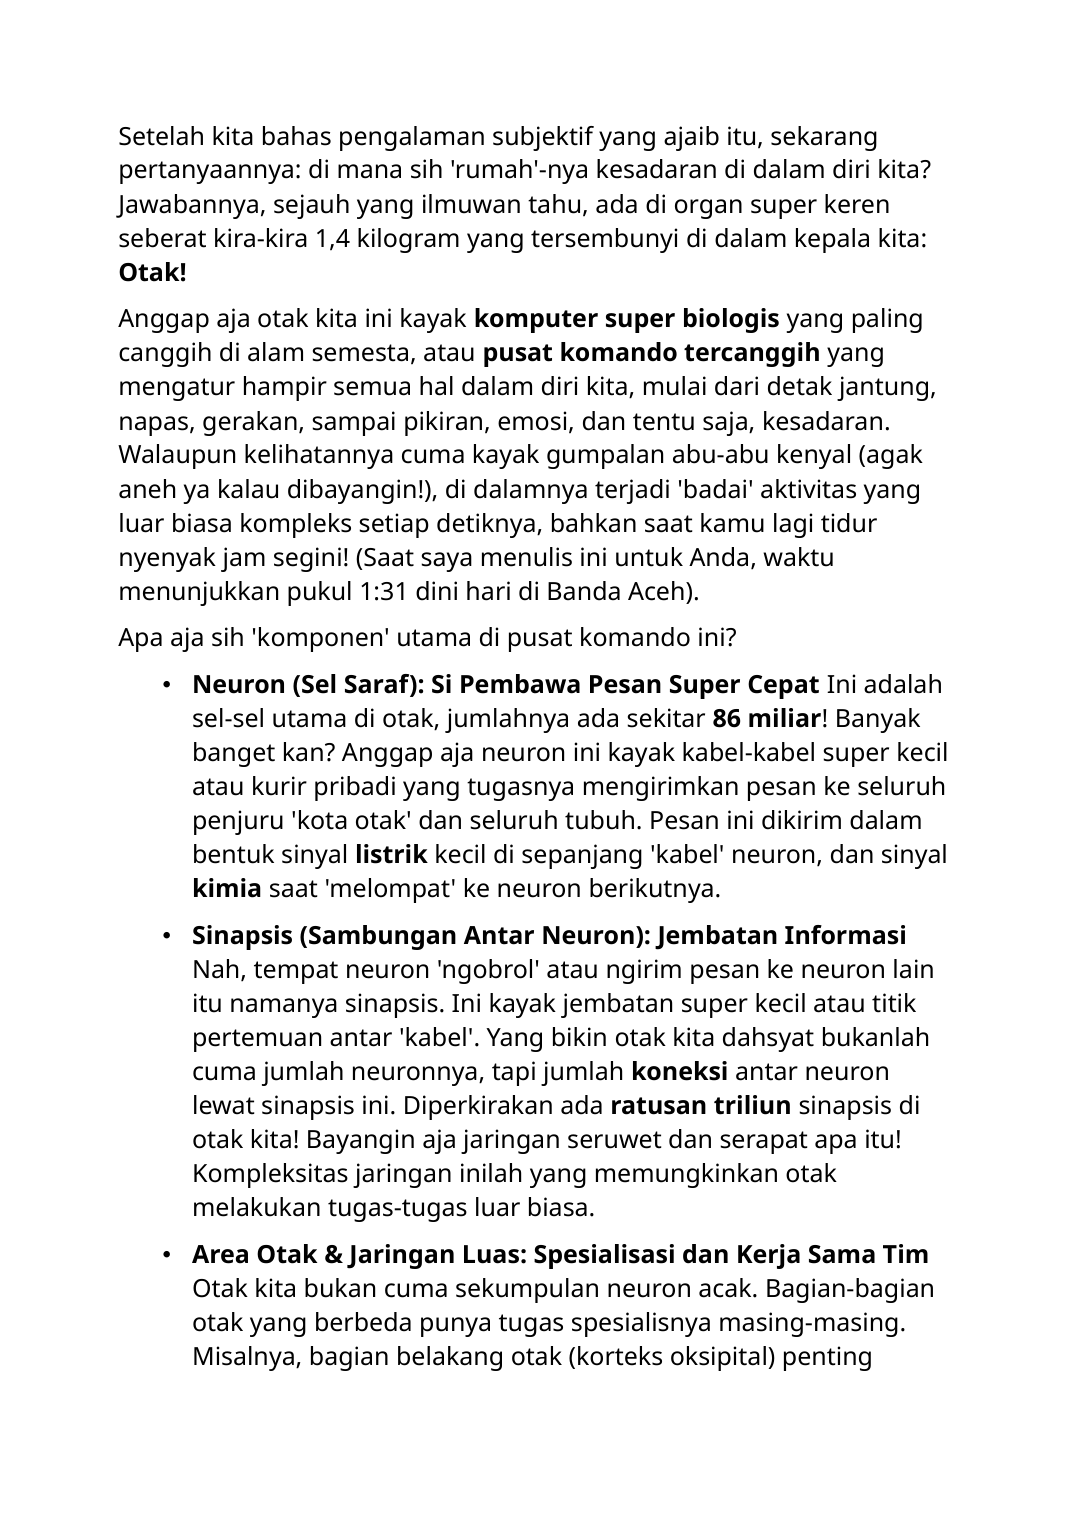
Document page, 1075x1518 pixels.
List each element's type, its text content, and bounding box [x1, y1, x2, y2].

list Area Otak & Jaringan Luas: Spesialisasi dan Kerja Sama Tim Otak kita bukan cuma sekumpulan neuron acak. Bagian-bagian otak yang berbeda punya tugas spesialisnya masing-masing. Misalnya, bagian belakang otak (korteks oksipital) penting [162, 1237, 957, 1373]
text Anggap aja otak kita ini kayak komputer super biologis yang paling canggih di alam semesta, atau pusat komando tercanggih yang mengatur hampir semua hal dalam diri kita, mulai dari detak jantung, napas, gerakan, sampai pikiran, emosi, dan tentu saja, kesadaran. Walaupun kelihatannya cuma kayak gumpalan abu-abu kenyal (agak aneh ya kalau dibayangin!), di dalamnya terjadi 'badai' aktivitas yang luar biasa kompleks setiap detiknya, bahkan saat kamu lagi tidur nyenyak jam segini! (Saat saya menulis ini untuk Anda, waktu menunjukkan pukul 1:31 dini hari di Banda Aceh). [118, 301, 957, 607]
text Setelah kita bahas pengalaman subjektif yang ajaib itu, sekarang pertanyaannya: di mana sih 'rumah'-nya kesadaran di dalam diri kita? Jawabannya, sejauh yang ilmuwan tahu, ada di organ super keren seberat kira-kira 1,4 kilogram yang tersembunyi di dalam kepala kita: Otak! [118, 118, 957, 288]
text Apa aja sih 'komponen' utama di pusat komando ini? [118, 620, 957, 654]
list Neuron (Sel Saraf): Si Pembawa Pesan Super Cepat Ini adalah sel-sel utama di otak, jumlahnya ada sekitar 86 miliar! Banyak banget kan? Anggap aja neuron ini kayak kabel-kabel super kecil atau kurir pribadi yang tugasnya mengirimkan pesan ke seluruh penjuru 'kota otak' dan seluruh tubuh. Pesan ini dikirim dalam bentuk sinyal listrik kecil di sepanjang 'kabel' neuron, dan sinyal kimia saat 'melompat' ke neuron berikutnya. [162, 667, 957, 905]
list Sinapsis (Sambungan Antar Neuron): Jembatan Informasi Nah, tempat neuron 'ngobrol' atau ngirim pesan ke neuron lain itu namanya sinapsis. Ini kayak jembatan super kecil atau titik pertemuan antar 'kabel'. Yang bikin otak kita dahsyat bukanlah cuma jumlah neuronnya, tapi jumlah koneksi antar neuron lewat sinapsis ini. Diperkirakan ada ratusan triliun sinapsis di otak kita! Bayangin aja jaringan seruwet dan serapat apa itu! Kompleksitas jaringan inilah yang memungkinkan otak melakukan tugas-tugas luar biasa. [162, 917, 957, 1224]
